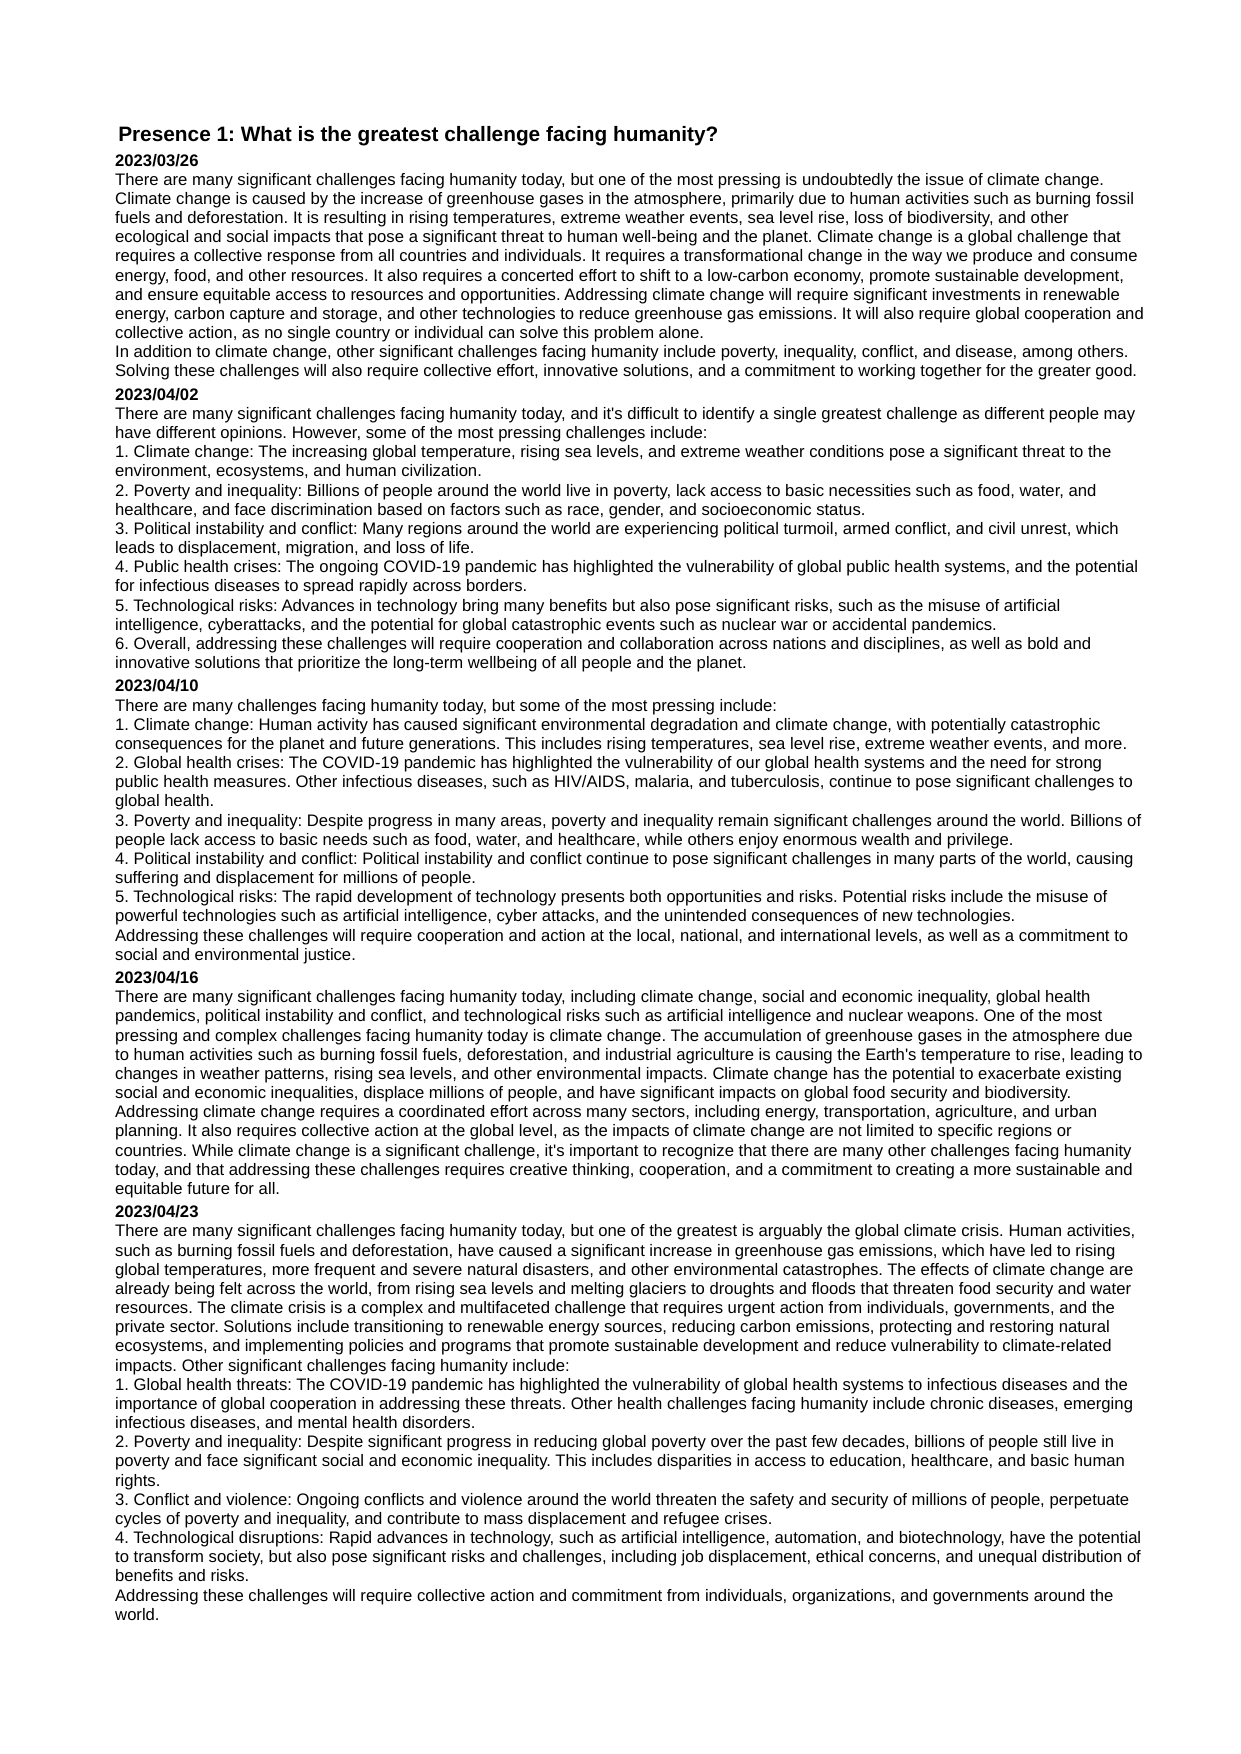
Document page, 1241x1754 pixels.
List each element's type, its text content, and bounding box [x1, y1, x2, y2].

table_cell 2023/04/23 There are many significant challenges facing humanity today, but one of the greatest is arguably the global climate crisis. Human activities, such as burning fossil fuels and deforestation, have caused a significant increase in greenhouse gas emissions, which have led to rising global temperatures, more frequent and severe natural disasters, and other environmental catastrophes. The effects of climate change are already being felt across the world, from rising sea levels and melting glaciers to droughts and floods that threaten food security and water resources. The climate crisis is a complex and multifaceted challenge that requires urgent action from individuals, governments, and the private sector. Solutions include transitioning to renewable energy sources, reducing carbon emissions, protecting and restoring natural ecosystems, and implementing policies and programs that promote sustainable development and reduce vulnerability to climate-related impacts. Other significant challenges facing humanity include: 1. Global health threats: The COVID-19 pandemic has highlighted the vulnerability of global health systems to infectious diseases and the importance of global cooperation in addressing these threats. Other health challenges facing humanity include chronic diseases, emerging infectious diseases, and mental health disorders. 2. Poverty and inequality: Despite significant progress in reducing global poverty over the past few decades, billions of people still live in poverty and face significant social and economic inequality. This includes disparities in access to education, healthcare, and basic human rights. 3. Conflict and violence: Ongoing conflicts and violence around the world threaten the safety and security of millions of people, perpetuate cycles of poverty and inequality, and contribute to mass displacement and refugee crises. 4. Technological disruptions: Rapid advances in technology, such as artificial intelligence, automation, and biotechnology, have the potential to transform society, but also pose significant risks and challenges, including job displacement, ethical concerns, and unequal distribution of benefits and risks. Addressing these challenges will require collective action and commitment from individuals, organizations, and governments around the world. [112, 1198, 1148, 1624]
table_header 2023/03/26 There are many significant challenges facing humanity today, but one of the most pressing is undoubtedly the issue of climate change. Climate change is caused by the increase of greenhouse gases in the atmosphere, primarily due to human activities such as burning fossil fuels and deforestation. It is resulting in rising temperatures, extreme weather events, sea level rise, loss of biodiversity, and other ecological and social impacts that pose a significant threat to human well-being and the planet. Climate change is a global challenge that requires a collective response from all countries and individuals. It requires a transformational change in the way we produce and consume energy, food, and other resources. It also requires a concerted effort to shift to a low-carbon economy, promote sustainable development, and ensure equitable access to resources and opportunities. Addressing climate change will require significant investments in renewable energy, carbon capture and storage, and other technologies to reduce greenhouse gas emissions. It will also require global cooperation and collective action, as no single country or individual can solve this problem alone. In addition to climate change, other significant challenges facing humanity include poverty, inequality, conflict, and disease, among others. Solving these challenges will also require collective effort, innovative solutions, and a commitment to working together for the greater good. [112, 146, 1148, 380]
table_cell 2023/04/02 There are many significant challenges facing humanity today, and it's difficult to identify a single greatest challenge as different people may have different opinions. However, some of the most pressing challenges include: 1. Climate change: The increasing global temperature, rising sea levels, and extreme weather conditions pose a significant threat to the environment, ecosystems, and human civilization. 2. Poverty and inequality: Billions of people around the world live in poverty, lack access to basic necessities such as food, water, and healthcare, and face discrimination based on factors such as race, gender, and socioeconomic status. 3. Political instability and conflict: Many regions around the world are experiencing political turmoil, armed conflict, and civil unrest, which leads to displacement, migration, and loss of life. 4. Public health crises: The ongoing COVID-19 pandemic has highlighted the vulnerability of global public health systems, and the potential for infectious diseases to spread rapidly across borders. 5. Technological risks: Advances in technology bring many benefits but also pose significant risks, such as the misuse of artificial intelligence, cyberattacks, and the potential for global catastrophic events such as nuclear war or accidental pandemics. 6. Overall, addressing these challenges will require cooperation and collaboration across nations and disciplines, as well as bold and innovative solutions that prioritize the long-term wellbeing of all people and the planet. [112, 380, 1148, 672]
subtitle Presence 1: What is the greatest challenge facing humanity? [118, 122, 1122, 146]
table_cell 2023/04/16 There are many significant challenges facing humanity today, including climate change, social and economic inequality, global health pandemics, political instability and conflict, and technological risks such as artificial intelligence and nuclear weapons. One of the most pressing and complex challenges facing humanity today is climate change. The accumulation of greenhouse gases in the atmosphere due to human activities such as burning fossil fuels, deforestation, and industrial agriculture is causing the Earth's temperature to rise, leading to changes in weather patterns, rising sea levels, and other environmental impacts. Climate change has the potential to exacerbate existing social and economic inequalities, displace millions of people, and have significant impacts on global food security and biodiversity. Addressing climate change requires a coordinated effort across many sectors, including energy, transportation, agriculture, and urban planning. It also requires collective action at the global level, as the impacts of climate change are not limited to specific regions or countries. While climate change is a significant challenge, it's important to recognize that there are many other challenges facing humanity today, and that addressing these challenges requires creative thinking, cooperation, and a commitment to creating a more sustainable and equitable future for all. [112, 964, 1148, 1198]
table_cell 2023/04/10 There are many challenges facing humanity today, but some of the most pressing include: 1. Climate change: Human activity has caused significant environmental degradation and climate change, with potentially catastrophic consequences for the planet and future generations. This includes rising temperatures, sea level rise, extreme weather events, and more. 2. Global health crises: The COVID-19 pandemic has highlighted the vulnerability of our global health systems and the need for strong public health measures. Other infectious diseases, such as HIV/AIDS, malaria, and tuberculosis, continue to pose significant challenges to global health. 3. Poverty and inequality: Despite progress in many areas, poverty and inequality remain significant challenges around the world. Billions of people lack access to basic needs such as food, water, and healthcare, while others enjoy enormous wealth and privilege. 4. Political instability and conflict: Political instability and conflict continue to pose significant challenges in many parts of the world, causing suffering and displacement for millions of people. 5. Technological risks: The rapid development of technology presents both opportunities and risks. Potential risks include the misuse of powerful technologies such as artificial intelligence, cyber attacks, and the unintended consequences of new technologies. Addressing these challenges will require cooperation and action at the local, national, and international levels, as well as a commitment to social and environmental justice. [112, 672, 1148, 964]
